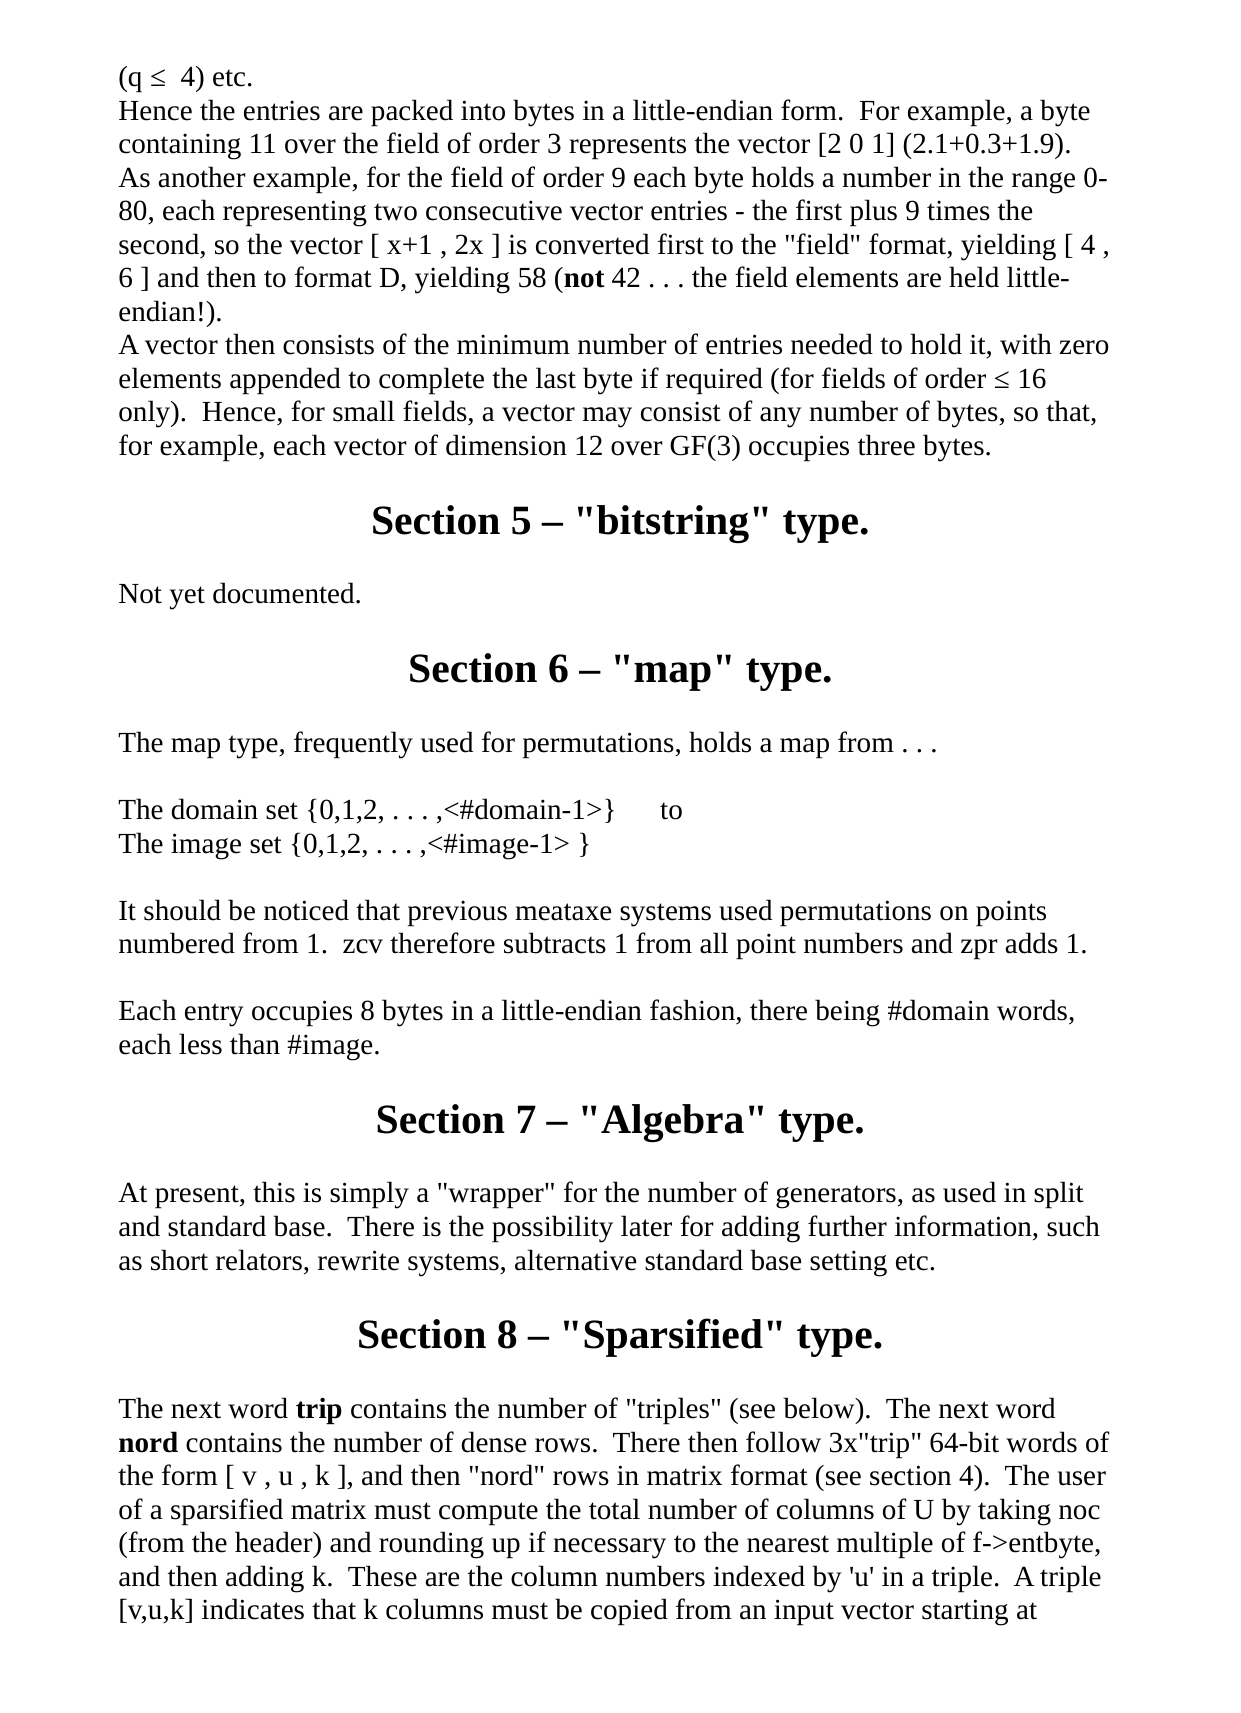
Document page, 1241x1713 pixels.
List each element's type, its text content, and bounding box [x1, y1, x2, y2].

text As another example, for the field of order 9 each byte holds a number in the range 0-80, each representing two consecutive vector entries - the first plus 9 times the second, so the vector [ x+1 , 2x ] is converted first to the "field" format, yielding [ 4 , 6 ] and then to format D, yielding 58 (not 42 . . . the field elements are held little-endian!). [118, 160, 1122, 327]
text At present, this is simply a "wrapper" for the number of generators, as used in split and standard base. There is the possibility later for adding further information, such as short relators, rewrite systems, alternative standard base setting etc. [118, 1176, 1122, 1276]
text Section 5 – "bitstring" type. [118, 495, 1122, 543]
text The next word trip contains the number of "triples" (see below). The next word nord contains the number of dense rows. There then follow 3x"trip" 64-bit words of the form [ v , u , k ], and then "nord" rows in matrix format (see section 4). The user of a sparsified matrix must compute the total number of columns of U by taking noc (from the header) and rounding up if necessary to the nearest multiple of f->entbyte, and then adding k. These are the column numbers indexed by 'u' in a triple. A triple [v,u,k] indicates that k columns must be copied from an input vector starting at [118, 1391, 1122, 1626]
text It should be noticed that previous meataxe systems used permutations on points numbered from 1. zcv therefore subtracts 1 from all point numbers and zpr adds 1. [118, 893, 1122, 960]
text Section 6 – "map" type. [118, 644, 1122, 692]
text Not yet documented. [118, 577, 1122, 610]
text The map type, frequently used for permutations, holds a map from . . . [118, 725, 1122, 759]
text Each entry occupies 8 bytes in a little-endian fashion, there being #domain words, each less than #image. [118, 993, 1122, 1061]
text A vector then consists of the minimum number of entries needed to hold it, with zero elements appended to complete the last byte if required (for fields of order ≤ 16 only). Hence, for small fields, a vector may consist of any number of bytes, so that, for example, each vector of dimension 12 over GF(3) occupies three bytes. [118, 327, 1122, 462]
text The image set {0,1,2, . . . ,<#image-1> } [118, 826, 1122, 859]
text (q ≤ 4) etc. [118, 59, 1122, 93]
text Section 7 – "Algebra" type. [118, 1094, 1122, 1142]
text Section 8 – "Sparsified" type. [118, 1310, 1122, 1358]
text Hence the entries are packed into bytes in a little-endian form. For example, a byte containing 11 over the field of order 3 represents the vector [2 0 1] (2.1+0.3+1.9). [118, 93, 1122, 160]
text The domain set {0,1,2, . . . ,<#domain-1>} to [118, 792, 1122, 826]
